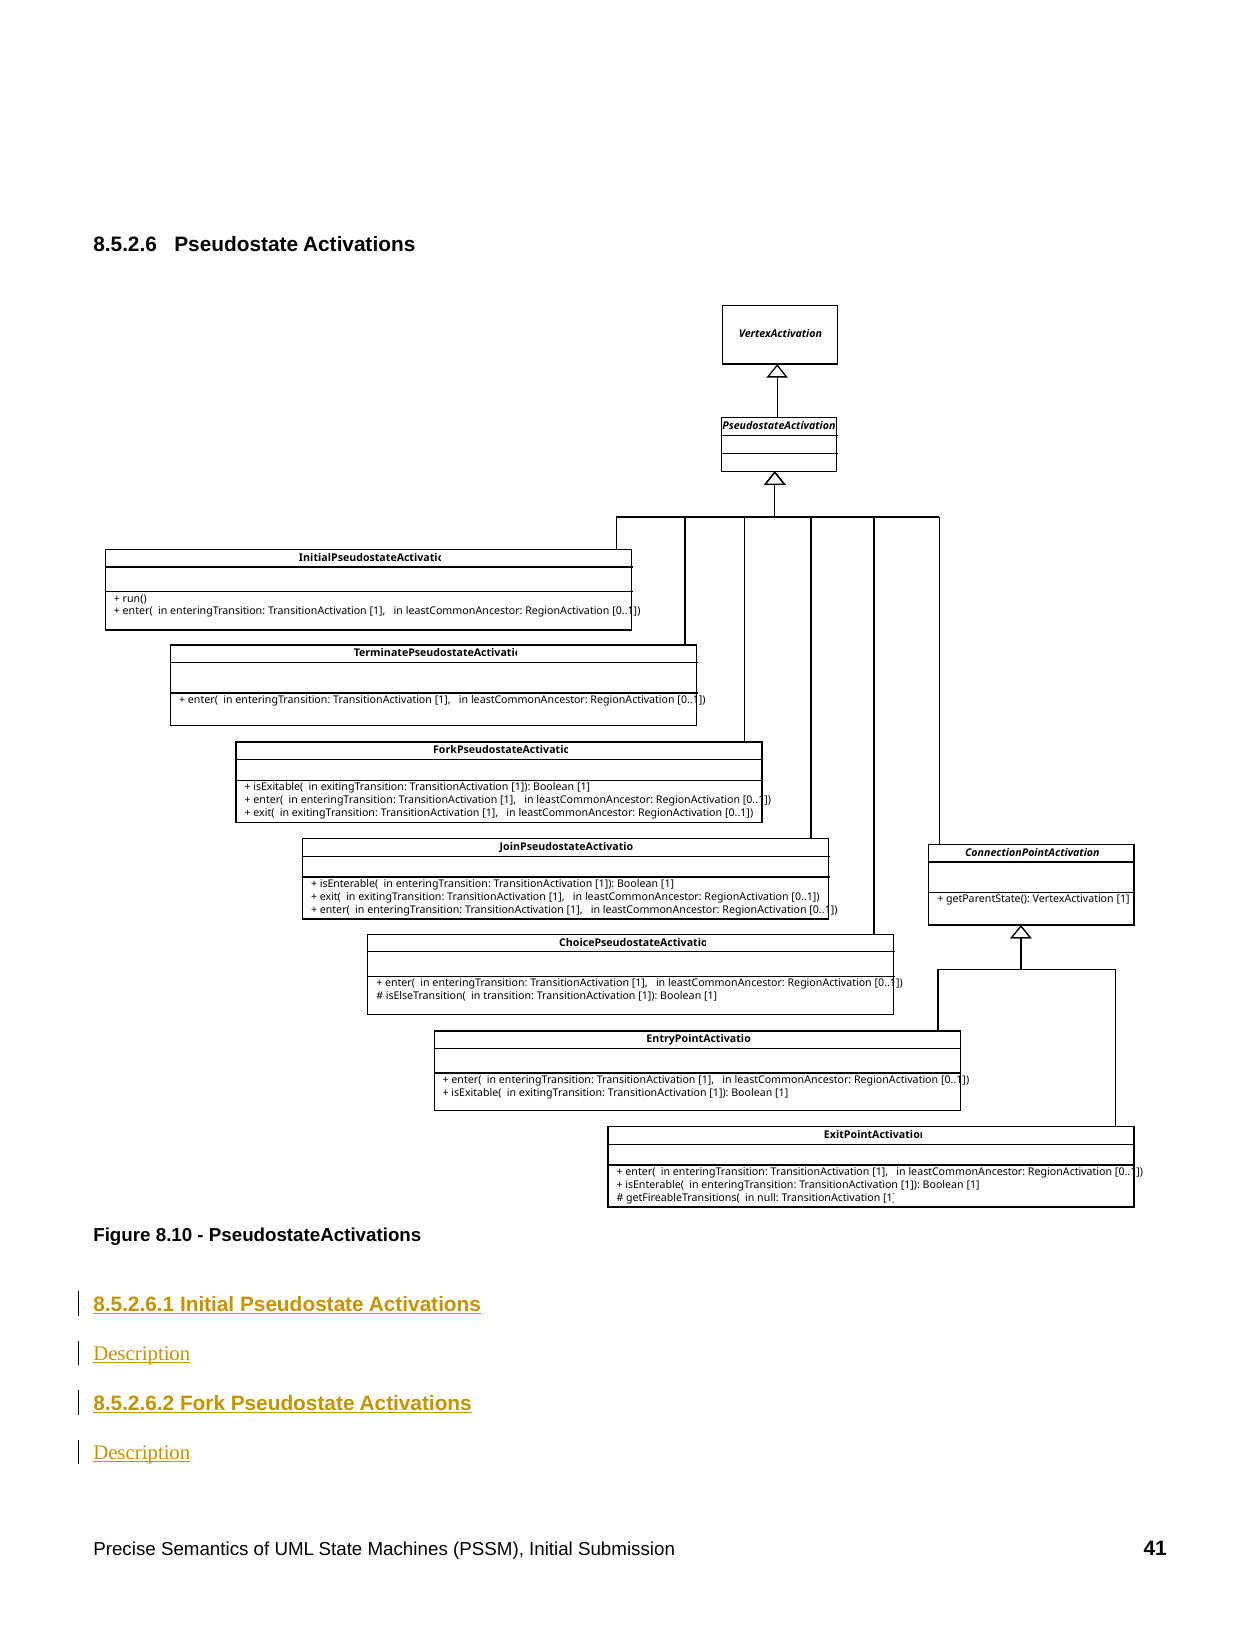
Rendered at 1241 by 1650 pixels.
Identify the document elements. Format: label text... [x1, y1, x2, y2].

subtitle Initial Pseudostate Activations [93, 1291, 1164, 1316]
text Description [93, 1341, 1164, 1365]
subtitle Fork Pseudostate Activations [93, 1390, 1164, 1415]
text Description [93, 1440, 1164, 1464]
subtitle Pseudostate Activations [93, 231, 1164, 256]
text Figure 8.10 - PseudostateActivations [93, 293, 1147, 1245]
